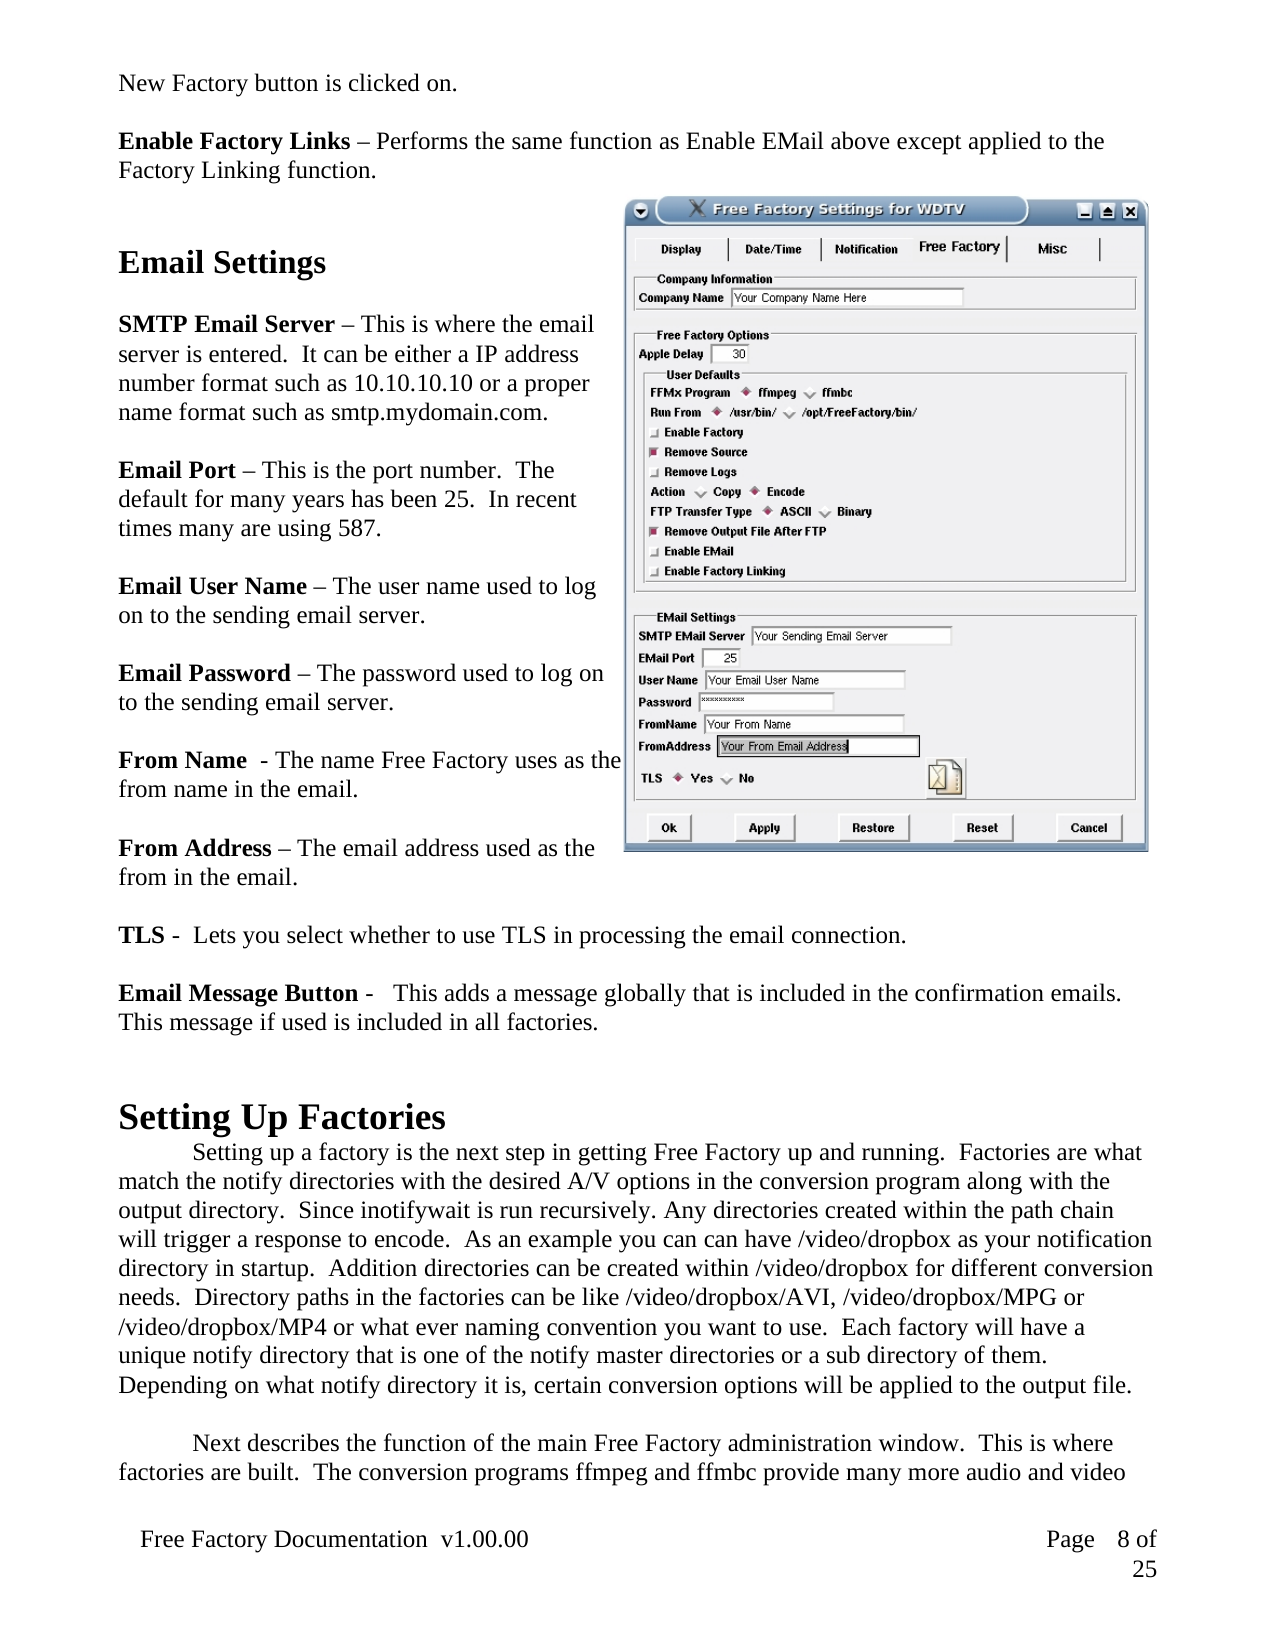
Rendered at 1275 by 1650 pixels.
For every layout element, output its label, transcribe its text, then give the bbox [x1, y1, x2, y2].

text Enable Factory Links – Performs the same function as Enable EMail above except applied to the Factory Linking function. [118, 126, 1157, 184]
text Email Settings [118, 242, 623, 280]
text From Address – The email address used as the from in the email. [118, 832, 1157, 891]
text [1149, 242, 1157, 280]
picture [623, 194, 1149, 852]
text Email Message Button - This adds a message globally that is included in the confirmation emails. This message if used is included in all factories. [118, 978, 1157, 1036]
text Next describes the function of the main Free Factory administration window. This is where factories are built. The conversion programs ffmpeg and ffmbc provide many more audio and video [118, 1428, 1157, 1486]
text Email Password – The password used to log on to the sending email server. [118, 658, 623, 716]
text SMTP Email Server – This is where the email server is entered. It can be either a IP address number format such as 10.10.10.10 or a proper name format such as smtp.mydomain.com. [118, 309, 623, 426]
text Setting up a factory is the next step in getting Free Factory up and running. Factories are what match the notify directories with the desired A/V options in the conversion program along with the output directory. Since inotifywait is run recursively. Any directories created within the path chain will trigger a response to encode. As an example you can can have /video/dropbox as your notification directory in startup. Addition directories can be created within /video/dropbox for different conversion needs. Directory paths in the factories can be like /video/dropbox/AVI, /video/dropbox/MPG or /video/dropbox/MP4 or what ever naming convention you want to use. Each factory will have a unique notify directory that is one of the notify master directories or a sub directory of them. Depending on what notify directory it is, certain conversion options will be applied to the output file. [118, 1137, 1157, 1398]
text From Name - The name Free Factory uses as the from name in the email. [118, 745, 623, 803]
text Email User Name – The user name used to log on to the sending email server. [118, 571, 623, 629]
text Setting Up Factories [118, 1094, 1157, 1137]
text New Factory button is clicked on. [118, 67, 1157, 97]
text TLS - Lets you select whether to use TLS in processing the email connection. [118, 920, 1157, 949]
text Email Port – This is the port number. The default for many years has been 25. In recent times many are using 587. [118, 455, 623, 542]
